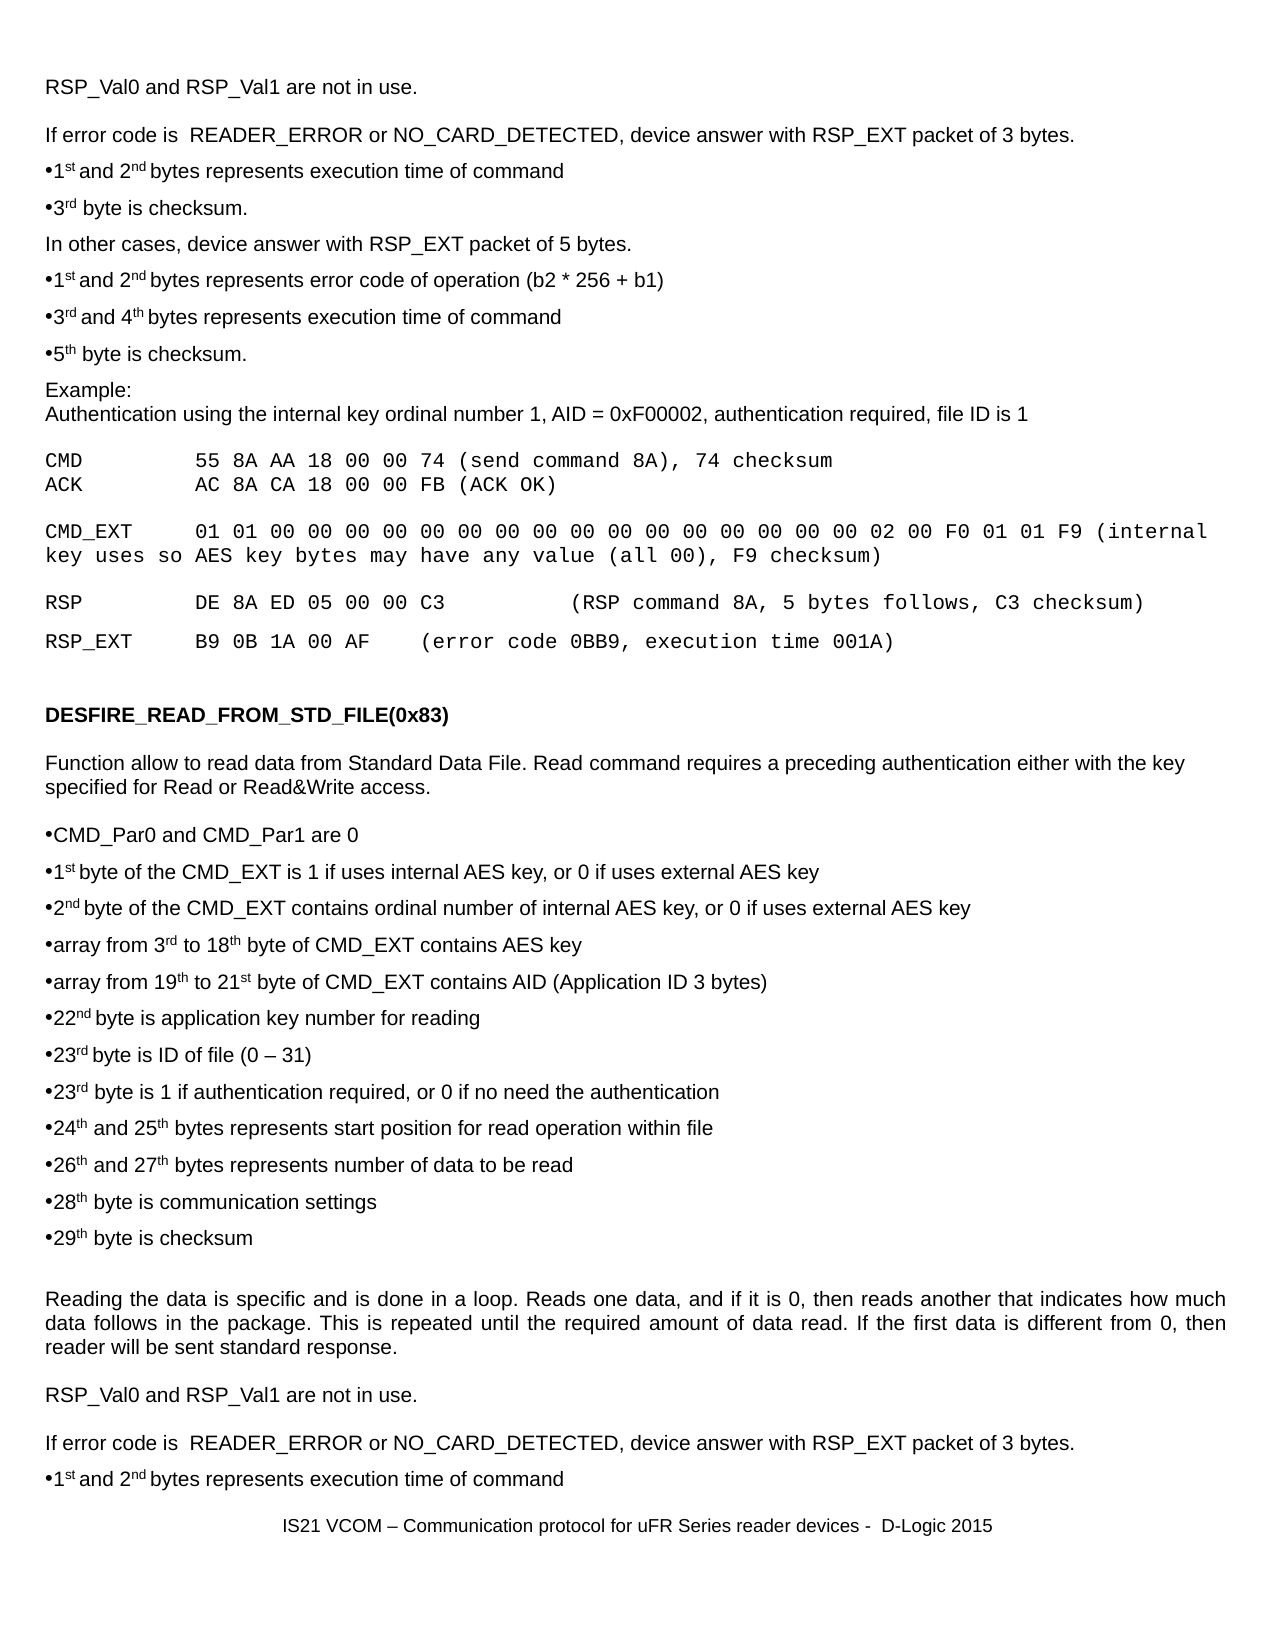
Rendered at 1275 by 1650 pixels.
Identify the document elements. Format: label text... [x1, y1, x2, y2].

list 2nd byte of the CMD_EXT contains ordinal number of internal AES key, or 0 if uses external AES key [45, 896, 1230, 921]
list array from 3rd to 18th byte of CMD_EXT contains AES key [45, 933, 1230, 957]
list 26th and 27th bytes represents number of data to be read [45, 1153, 1230, 1177]
list array from 19th to 21st byte of CMD_EXT contains AID (Application ID 3 bytes) [45, 969, 1230, 994]
text If error code is READER_ERROR or NO_CARD_DETECTED, device answer with RSP_EXT packet of 3 bytes. [45, 123, 1230, 147]
text CMD_EXT 01 01 00 00 00 00 00 00 00 00 00 00 00 00 00 00 00 00 02 00 F0 01 01 F9 (internal key uses so AES key bytes may have any value (all 00), F9 checksum) [45, 521, 1230, 568]
list 3rd and 4th bytes represents execution time of command [45, 305, 1230, 329]
text In other cases, device answer with RSP_EXT packet of 5 bytes. [45, 232, 1230, 256]
list CMD_Par0 and CMD_Par1 are 0 [45, 823, 1230, 847]
list 29th byte is checksum [45, 1226, 1230, 1251]
text ACK AC 8A CA 18 00 00 FB (ACK OK) [45, 474, 1230, 497]
text DESFIRE_READ_FROM_STD_FILE(0x83) [45, 703, 1230, 727]
text Function allow to read data from Standard Data File. Read command requires a preceding authentication either with the key specified for Read or Read&Write access. [45, 751, 1230, 799]
list 1st byte of the CMD_EXT is 1 if uses internal AES key, or 0 if uses external AES key [45, 859, 1230, 884]
text RSP_EXT B9 0B 1A 00 AF (error code 0BB9, execution time 001A) [45, 632, 1230, 655]
list 3rd byte is checksum. [45, 196, 1230, 220]
text If error code is READER_ERROR or NO_CARD_DETECTED, device answer with RSP_EXT packet of 3 bytes. [45, 1431, 1230, 1454]
list 24th and 25th bytes represents start position for read operation within file [45, 1116, 1230, 1141]
text RSP DE 8A ED 05 00 00 C3 (RSP command 8A, 5 bytes follows, C3 checksum) [45, 592, 1230, 616]
list 1st and 2nd bytes represents error code of operation (b2 * 256 + b1) [45, 268, 1230, 293]
list 23rd byte is 1 if authentication required, or 0 if no need the authentication [45, 1079, 1230, 1104]
text RSP_Val0 and RSP_Val1 are not in use. [45, 75, 1230, 99]
list 1st and 2nd bytes represents execution time of command [45, 159, 1230, 183]
text Example: [45, 378, 1230, 402]
list 5th byte is checksum. [45, 341, 1230, 366]
list 23rd byte is ID of file (0 – 31) [45, 1043, 1230, 1067]
list 1st and 2nd bytes represents execution time of command [45, 1467, 1230, 1491]
text RSP_Val0 and RSP_Val1 are not in use. [45, 1383, 1230, 1407]
text Authentication using the internal key ordinal number 1, AID = 0xF00002, authentication required, file ID is 1 [45, 402, 1230, 426]
list 22nd byte is application key number for reading [45, 1006, 1230, 1031]
text CMD 55 8A AA 18 00 00 74 (send command 8A), 74 checksum [45, 450, 1230, 474]
list 28th byte is communication settings [45, 1189, 1230, 1214]
text Reading the data is specific and is done in a loop. Reads one data, and if it is 0, then reads another that indicates how much data follows in the package. This is repeated until the required amount of data read. If the first data is different from 0, then reader will be sent standard response. [45, 1287, 1230, 1359]
